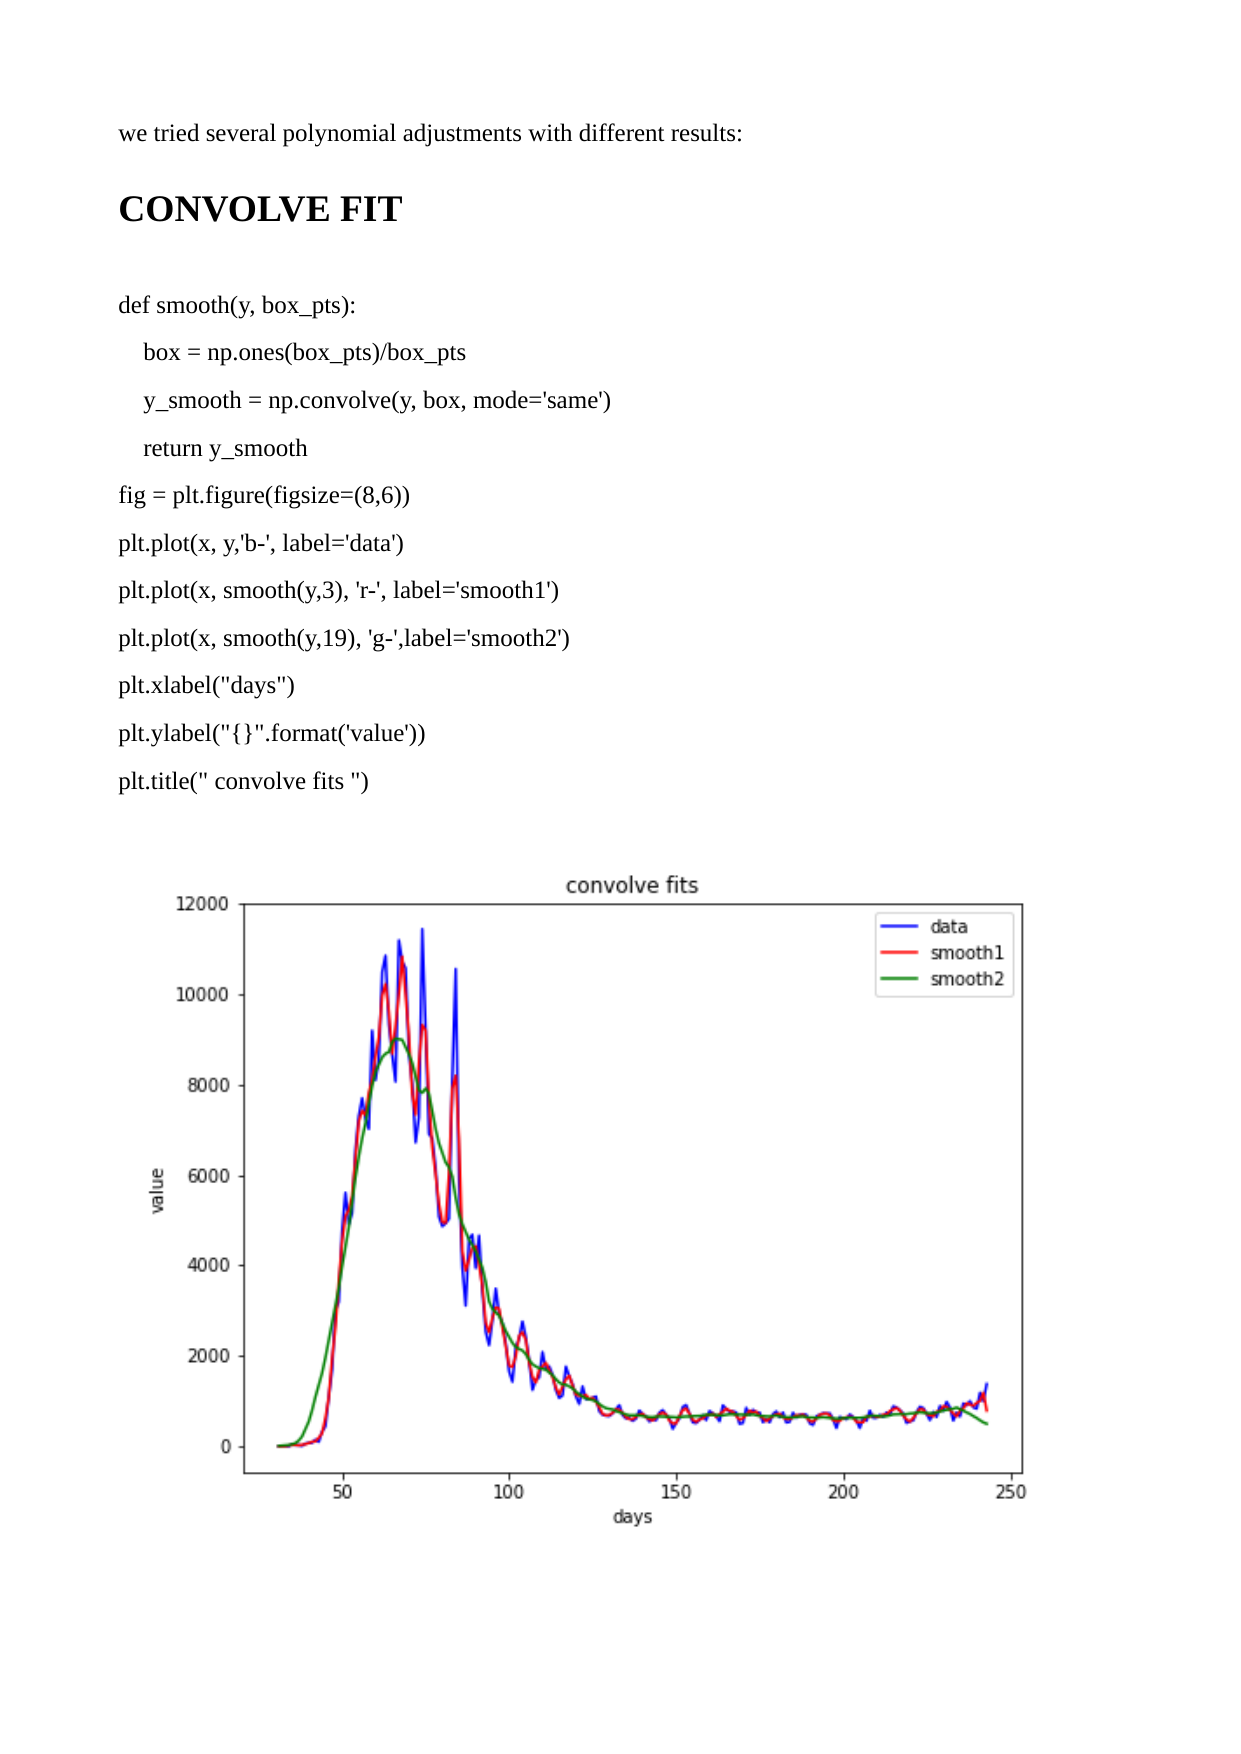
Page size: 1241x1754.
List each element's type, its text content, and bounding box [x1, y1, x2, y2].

text plt.title(" convolve fits ") [118, 766, 1122, 794]
text return y_smooth [118, 433, 1122, 461]
text plt.plot(x, smooth(y,19), 'g-',label='smooth2') [118, 623, 1122, 652]
text plt.plot(x, smooth(y,3), 'r-', label='smooth1') [118, 575, 1122, 604]
text y_smooth = np.convolve(y, box, mode='same') [118, 385, 1122, 414]
text fig = plt.figure(figsize=(8,6)) [118, 480, 1122, 509]
text box = np.ones(box_pts)/box_pts [118, 337, 1122, 366]
text plt.xlabel("days") [118, 671, 1122, 699]
subtitle CONVOLVE FIT [118, 187, 1122, 230]
text plt.plot(x, y,'b-', label='data') [118, 528, 1122, 557]
text we tried several polynomial adjustments with different results: [118, 118, 1122, 147]
picture [118, 813, 1123, 1567]
text plt.ylabel("{}".format('value')) [118, 718, 1122, 747]
text def smooth(y, box_pts): [118, 290, 1122, 318]
